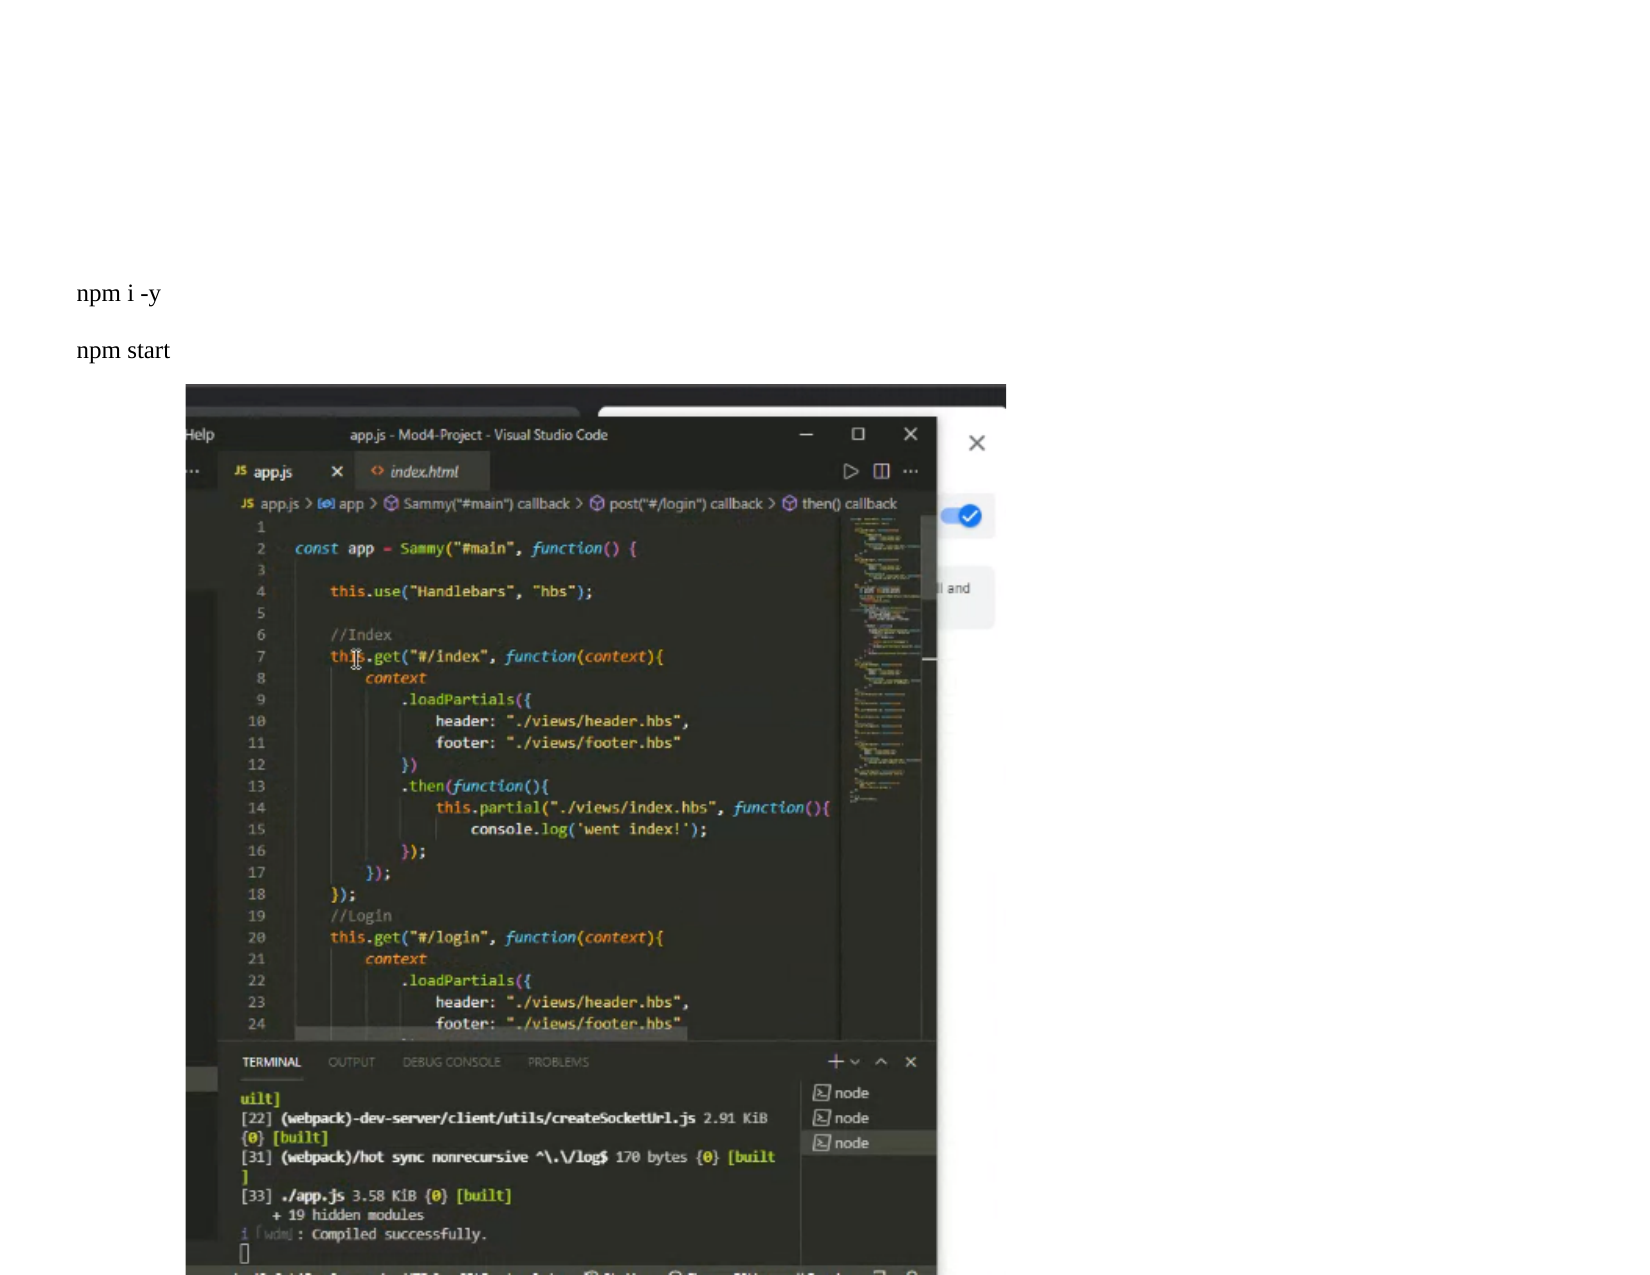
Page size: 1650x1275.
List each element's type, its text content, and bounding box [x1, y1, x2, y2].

picture [185, 384, 1007, 1275]
text npm start [76, 335, 1573, 364]
text npm i -y [76, 278, 1573, 306]
